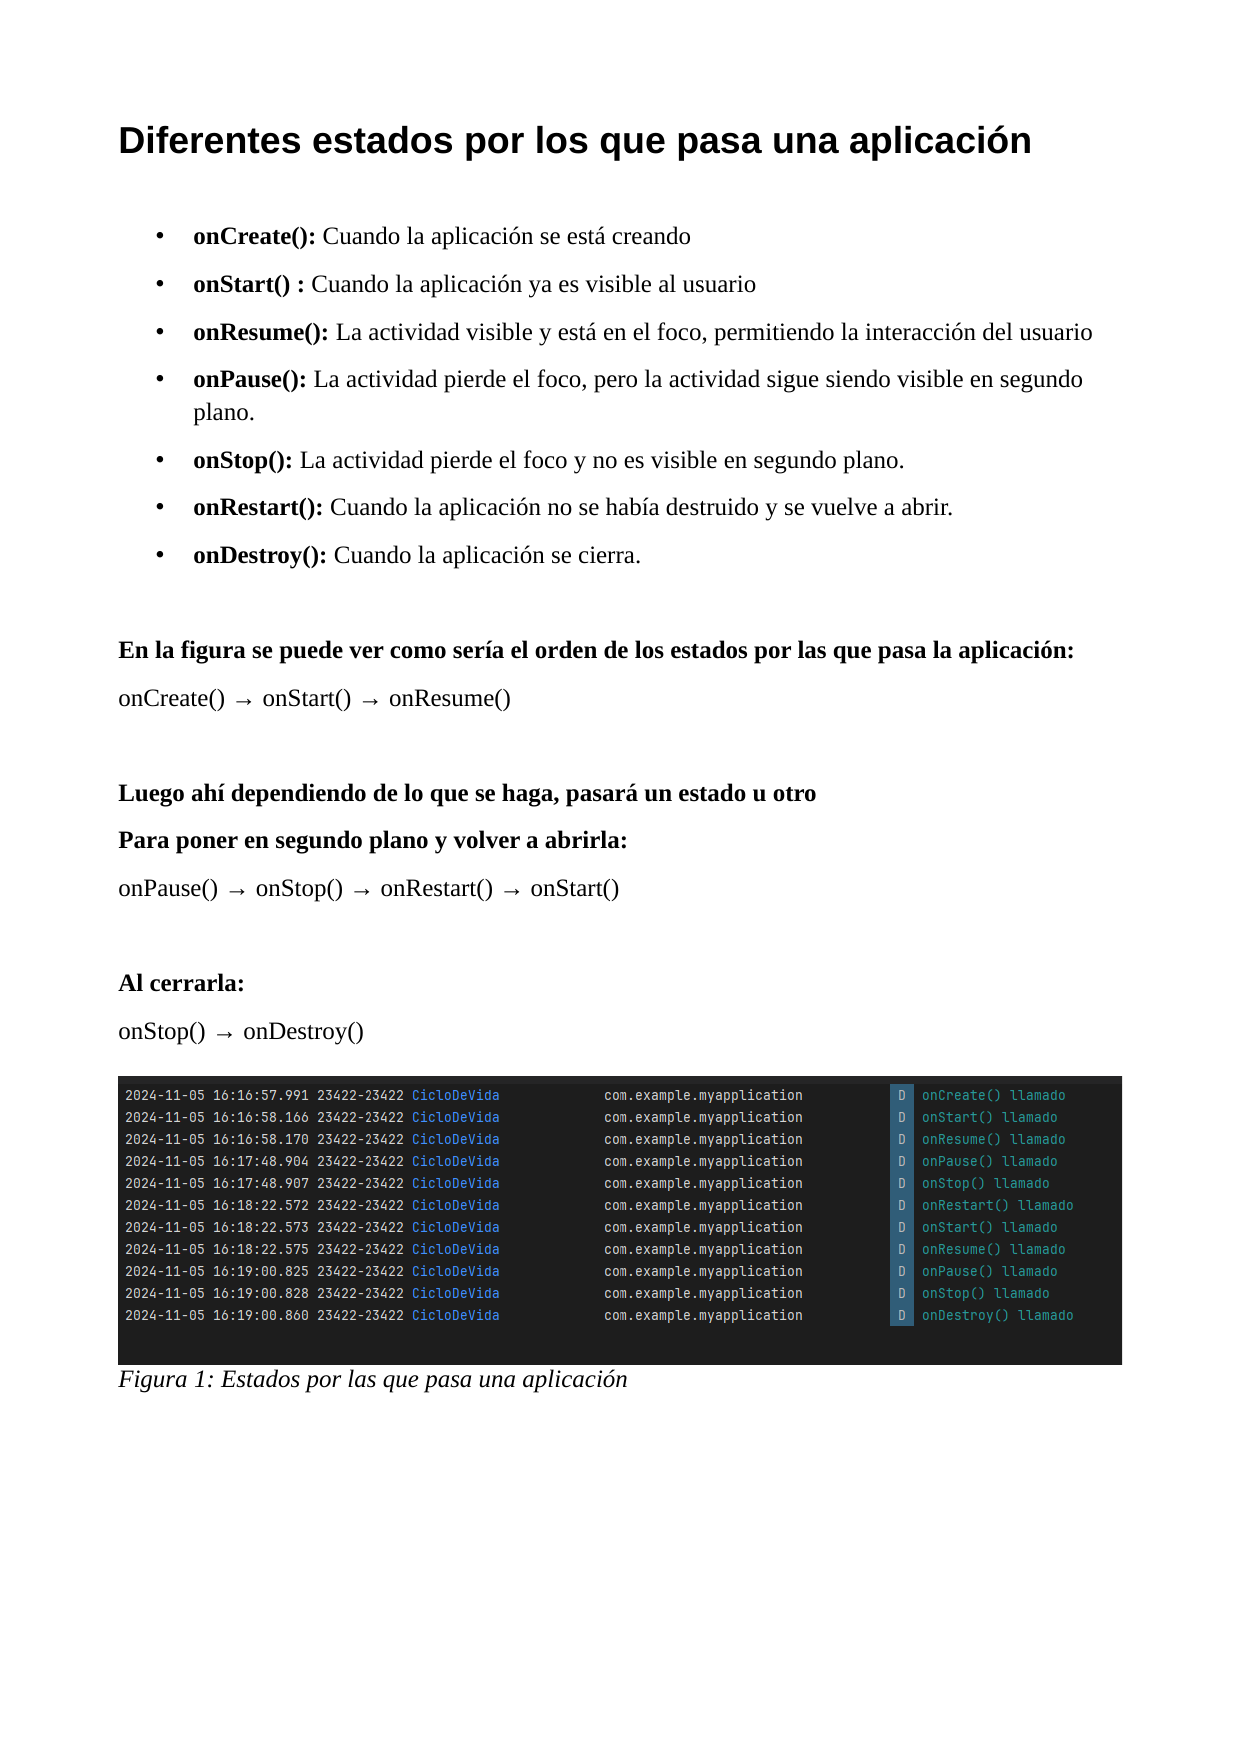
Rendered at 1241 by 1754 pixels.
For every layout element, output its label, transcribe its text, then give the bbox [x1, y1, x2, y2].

text Para poner en segundo plano y volver a abrirla: [118, 826, 1122, 854]
list onDestroy(): Cuando la aplicación se cierra. [156, 540, 1122, 569]
text Al cerrarla: [118, 968, 1122, 997]
subtitle Diferentes estados por los que pasa una aplicación [118, 118, 1122, 161]
text onStop() → onDestroy() [118, 1016, 1122, 1045]
list onRestart(): Cuando la aplicación no se había destruido y se vuelve a abrir. [156, 492, 1122, 521]
list onStop(): La actividad pierde el foco y no es visible en segundo plano. [156, 445, 1122, 473]
text onPause() → onStop() → onRestart() → onStart() [118, 873, 1122, 902]
list onPause(): La actividad pierde el foco, pero la actividad sigue siendo visible en segundo plano. [156, 364, 1122, 426]
text En la figura se puede ver como sería el orden de los estados por las que pasa la aplicación: [118, 635, 1122, 664]
text Luego ahí dependiendo de lo que se haga, pasará un estado u otro [118, 778, 1122, 807]
text onCreate() → onStart() → onResume() [118, 683, 1122, 712]
list onStart() : Cuando la aplicación ya es visible al usuario [156, 269, 1122, 298]
list onResume(): La actividad visible y está en el foco, permitiendo la interacción del usuario [156, 317, 1122, 345]
text Figura 1: Estados por las que pasa una aplicación [118, 1365, 1122, 1393]
list onCreate(): Cuando la aplicación se está creando [156, 221, 1122, 250]
picture [118, 1076, 1123, 1365]
